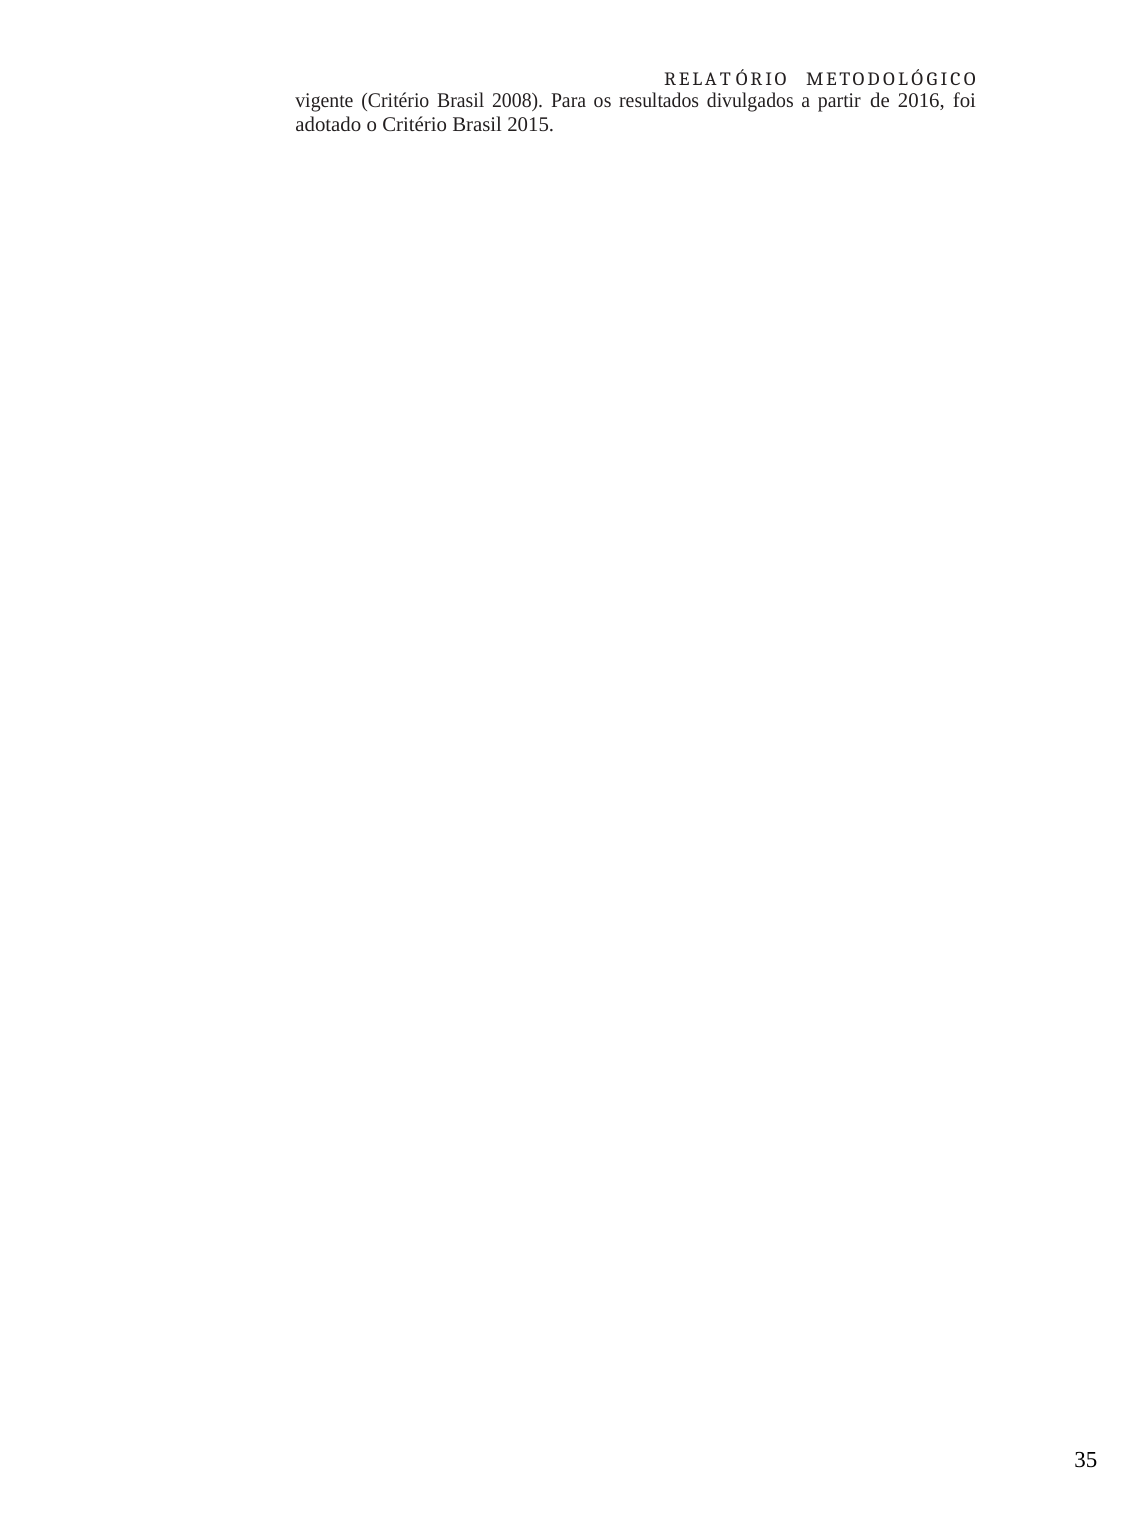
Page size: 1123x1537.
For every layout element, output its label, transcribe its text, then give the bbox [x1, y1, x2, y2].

text vigente (Critério Brasil 2008). Para os resultados divulgados a partir de 2016, foi adotado o Critério Brasil 2015. [295, 87, 976, 136]
